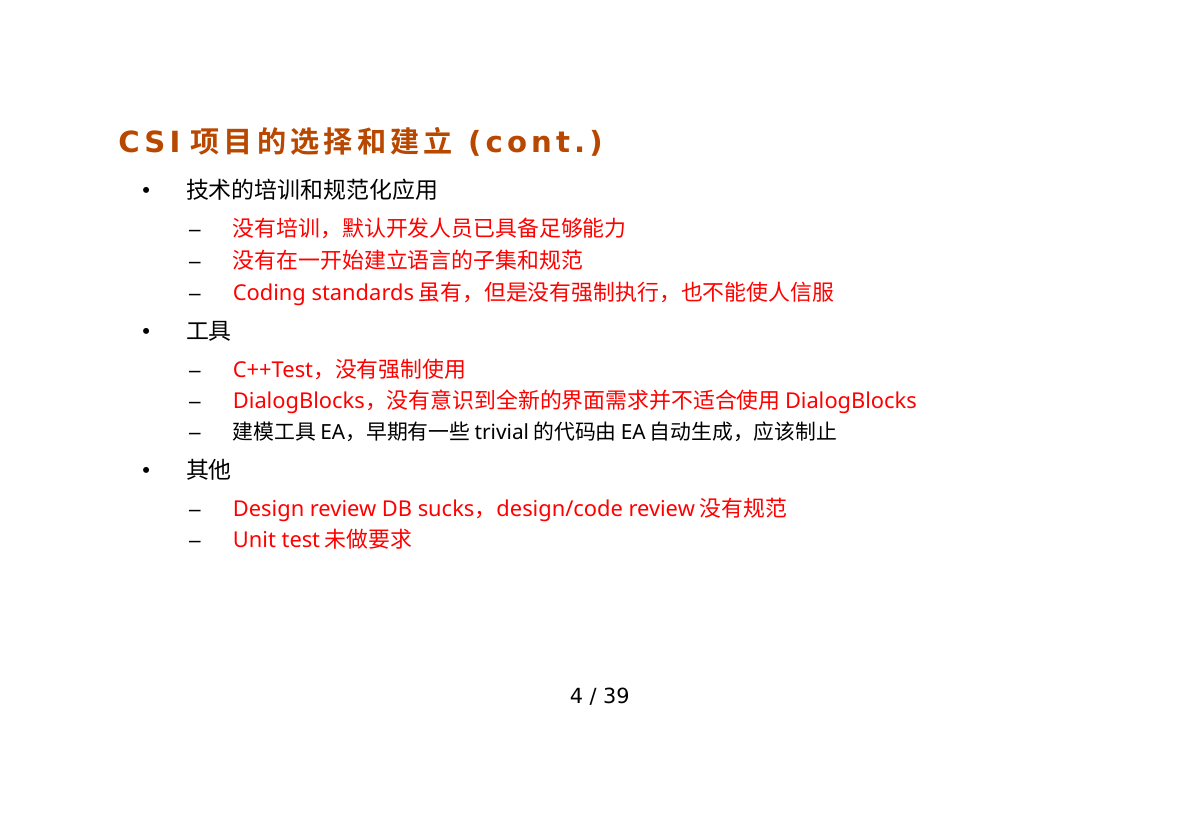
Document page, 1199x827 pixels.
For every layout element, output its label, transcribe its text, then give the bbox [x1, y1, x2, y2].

subtitle DialogBlocks，没有意识到全新的界面需求并不适合使用DialogBlocks [189, 383, 1081, 415]
subtitle 建模工具EA，早期有一些trivial的代码由EA自动生成，应该制止 [189, 415, 1081, 446]
subtitle 没有在一开始建立语言的子集和规范 [189, 243, 1081, 275]
subtitle Coding standards虽有，但是没有强制执行，也不能使人信服 [189, 275, 1081, 307]
subtitle 其他 [142, 451, 1081, 485]
subtitle C++Test，没有强制使用 [189, 352, 1081, 383]
subtitle 工具 [142, 312, 1081, 346]
subtitle 技术的培训和规范化应用 [142, 172, 1081, 206]
title CSI项目的选择和建立 (cont.) [118, 118, 1081, 160]
subtitle Design review DB sucks，design/code review没有规范 [189, 491, 1081, 522]
subtitle 没有培训，默认开发人员已具备足够能力 [189, 211, 1081, 243]
subtitle Unit test未做要求 [189, 522, 1081, 554]
